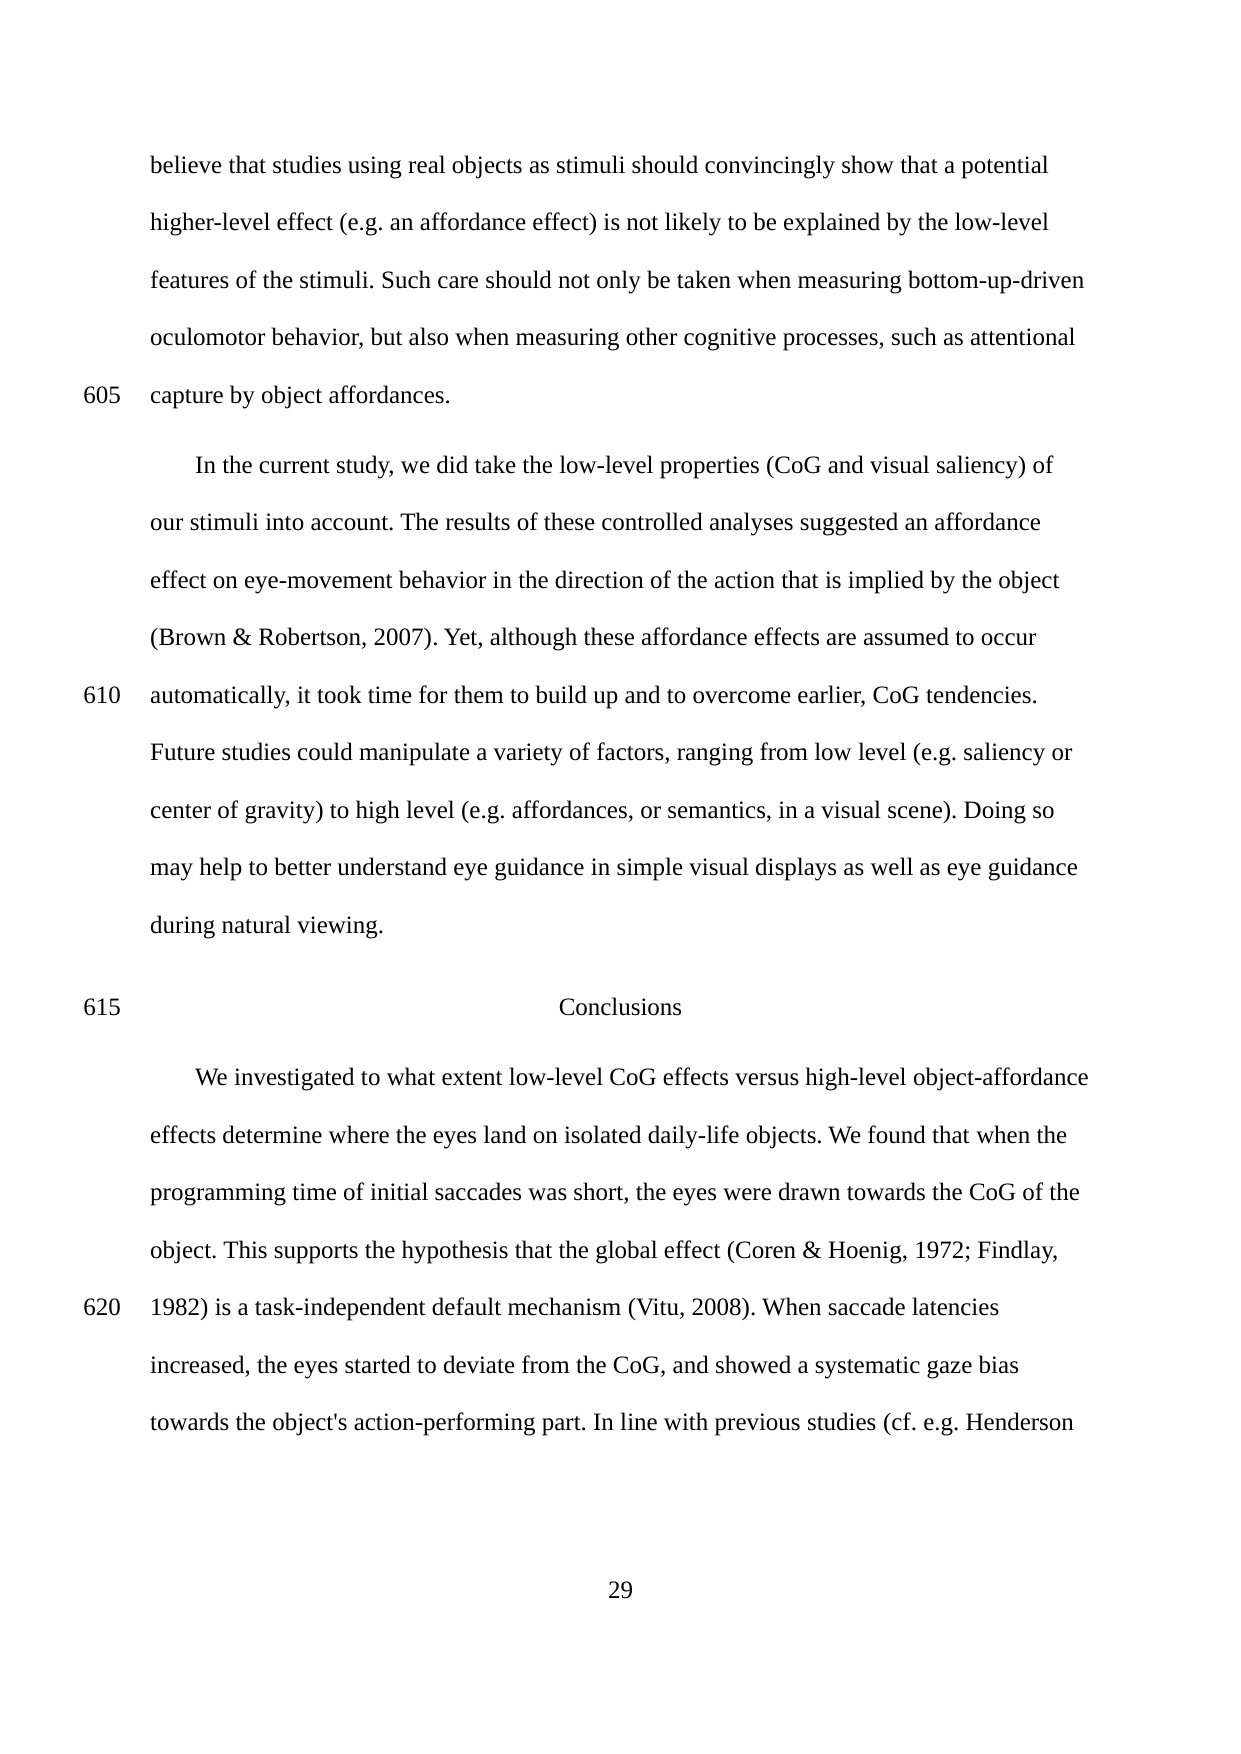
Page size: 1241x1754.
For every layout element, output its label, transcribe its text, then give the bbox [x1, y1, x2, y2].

text We investigated to what extent low-level CoG effects versus high-level object-affordance effects determine where the eyes land on isolated daily-life objects. We found that when the programming time of initial saccades was short, the eyes were drawn towards the CoG of the object. This supports the hypothesis that the global effect (Coren & Hoenig, 1972; Findlay, 1982) is a task-independent default mechanism (Vitu, 2008). When saccade latencies increased, the eyes started to deviate from the CoG, and showed a systematic gaze bias towards the object's action-performing part. In line with previous studies (cf. e.g. Henderson [150, 1062, 1091, 1436]
text believe that studies using real objects as stimuli should convincingly show that a potential higher-level effect (e.g. an affordance effect) is not likely to be explained by the low-level features of the stimuli. Such care should not only be taken when measuring bottom-up-driven oculomotor behavior, but also when measuring other cognitive processes, such as attentional capture by object affordances. [150, 150, 1091, 409]
text In the current study, we did take the low-level properties (CoG and visual saliency) of our stimuli into account. The results of these controlled analyses suggested an affordance effect on eye-movement behavior in the direction of the action that is implied by the object (Brown & Robertson, 2007). Yet, although these affordance effects are assumed to occur automatically, it took time for them to build up and to overcome earlier, CoG tendencies. Future studies could manipulate a variety of factors, ranging from low level (e.g. saliency or center of gravity) to high level (e.g. affordances, or semantics, in a visual scene). Doing so may help to better understand eye guidance in simple visual displays as well as eye guidance during natural viewing. [150, 450, 1091, 939]
subtitle Conclusions [150, 992, 1091, 1021]
